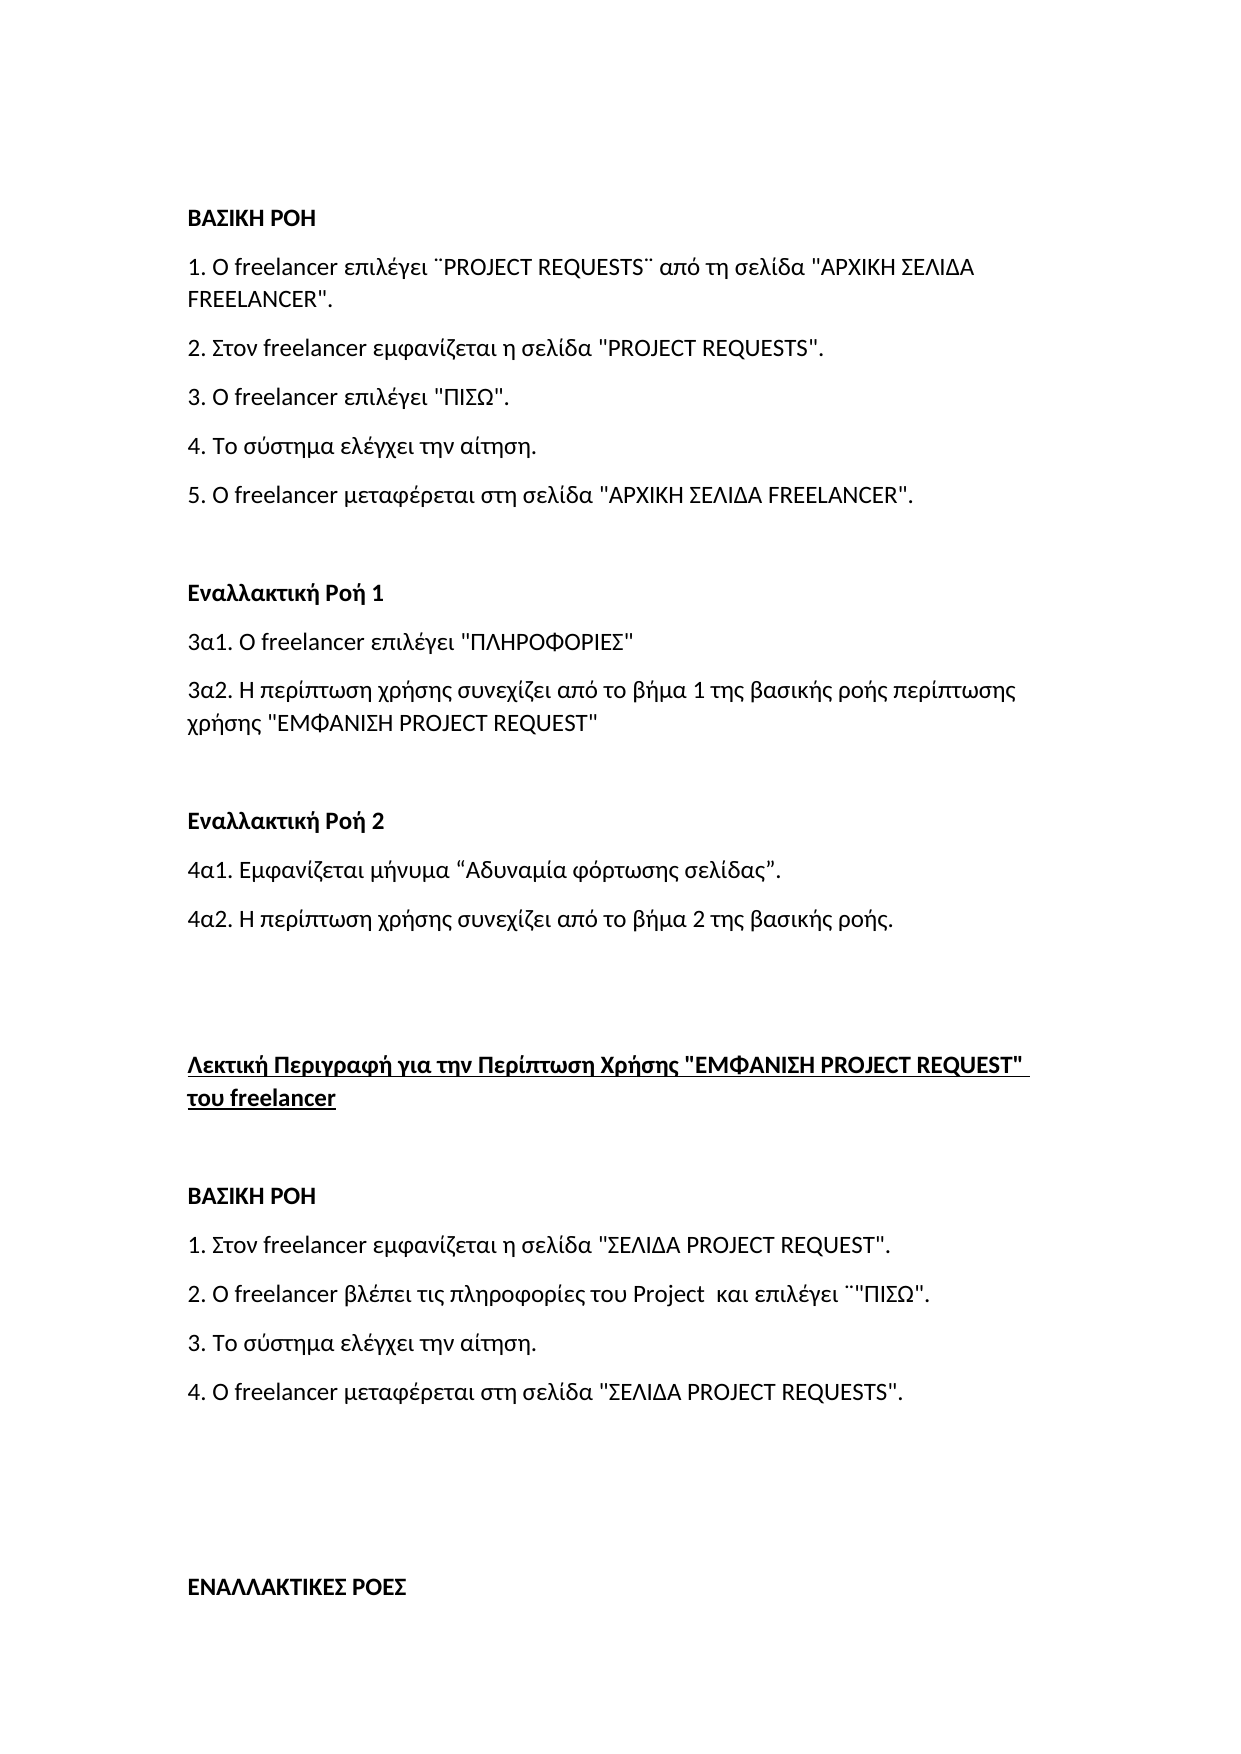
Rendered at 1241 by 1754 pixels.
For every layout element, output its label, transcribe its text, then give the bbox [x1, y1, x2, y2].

text ΒΑΣΙΚΗ ΡΟΗ [187, 1180, 1053, 1210]
text 4α2. Η περίπτωση χρήσης συνεχίζει από το βήμα 2 της βασικής ροής. [187, 903, 1053, 933]
text 4α1. Εμφανίζεται μήνυμα “Αδυναμία φόρτωσης σελίδας”. [187, 854, 1053, 884]
text 4. Το σύστημα ελέγχει την αίτηση. [187, 430, 1053, 460]
text ΕΝΑΛΛΑΚΤΙΚΕΣ ΡΟΕΣ [187, 1571, 1053, 1602]
text 1. Στον freelancer εμφανίζεται η σελίδα "ΣΕΛΙΔΑ PROJECT REQUEST". [187, 1229, 1053, 1259]
text 3. Ο freelancer επιλέγει "ΠΙΣΩ". [187, 381, 1053, 411]
text 1. Ο freelancer επιλέγει ¨PROJECT REQUESTS¨ από τη σελίδα "ΑΡΧΙΚΗ ΣΕΛΙΔΑ FREELANCER". [187, 251, 1053, 313]
text Εναλλακτική Ροή 1 [187, 577, 1053, 607]
text 2. Στον freelancer εμφανίζεται η σελίδα "PROJECT REQUESTS". [187, 332, 1053, 362]
text 5. Ο freelancer μεταφέρεται στη σελίδα "ΑΡΧΙΚΗ ΣΕΛΙΔΑ FREELANCER". [187, 479, 1053, 509]
text Εναλλακτική Ροή 2 [187, 805, 1053, 835]
text 2. Ο freelancer βλέπει τις πληροφορίες του Project και επιλέγει ¨"ΠΙΣΩ". [187, 1278, 1053, 1308]
text 4. Ο freelancer μεταφέρεται στη σελίδα "ΣΕΛΙΔΑ PROJECT REQUESTS". [187, 1376, 1053, 1406]
text 3α1. Ο freelancer επιλέγει "ΠΛΗΡΟΦΟΡΙΕΣ" [187, 626, 1053, 656]
text 3. Το σύστημα ελέγχει την αίτηση. [187, 1327, 1053, 1357]
text ΒΑΣΙΚΗ ΡΟΗ [187, 202, 1053, 232]
text 3α2. Η περίπτωση χρήσης συνεχίζει από το βήμα 1 της βασικής ροής περίπτωσης χρήσης "ΕΜΦΑΝΙΣΗ PROJECT REQUEST" [187, 674, 1053, 737]
text Λεκτική Περιγραφή για την Περίπτωση Χρήσης "ΕΜΦΑΝΙΣΗ PROJECT REQUEST" του freelancer [187, 1049, 1053, 1112]
